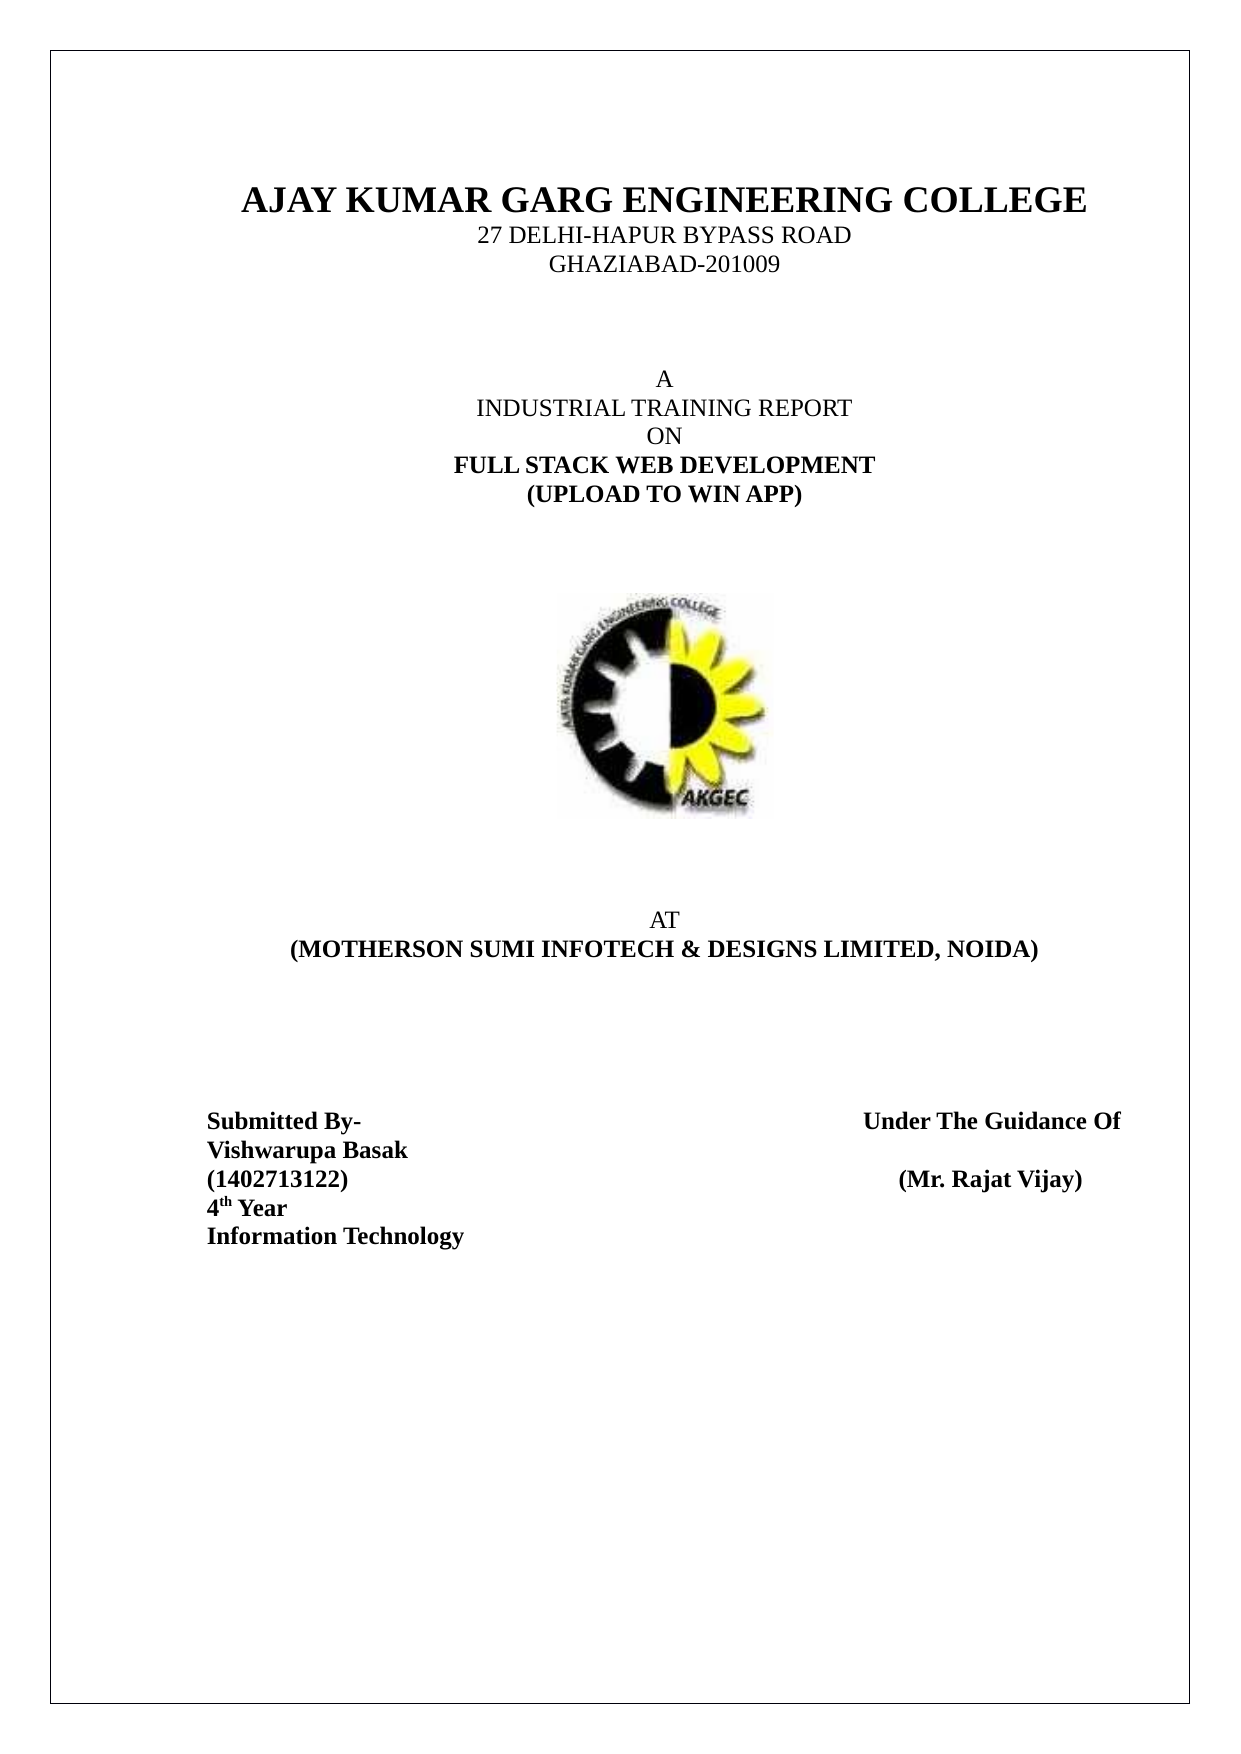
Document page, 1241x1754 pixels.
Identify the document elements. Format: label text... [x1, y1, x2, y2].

text (UPLOAD TO WIN APP) [207, 479, 1122, 508]
text ON [207, 421, 1122, 450]
text GHAZIABAD-201009 [207, 249, 1122, 278]
text FULL STACK WEB DEVELOPMENT [207, 450, 1122, 479]
text (MOTHERSON SUMI INFOTECH & DESIGNS LIMITED, NOIDA) [207, 934, 1122, 963]
text 4th Year [207, 1193, 1122, 1221]
text Vishwarupa Basak [207, 1135, 1122, 1164]
text AT [207, 905, 1122, 934]
text A [207, 364, 1122, 393]
text 27 DELHI-HAPUR BYPASS ROAD [207, 220, 1122, 249]
text INDUSTRIAL TRAINING REPORT [207, 393, 1122, 421]
text (1402713122) (Mr. Rajat Vijay) [207, 1164, 1122, 1193]
text Information Technology [207, 1221, 1122, 1250]
text AJAY KUMAR GARG ENGINEERING COLLEGE [207, 177, 1122, 220]
text Submitted By- Under The Guidance Of [207, 1106, 1122, 1135]
